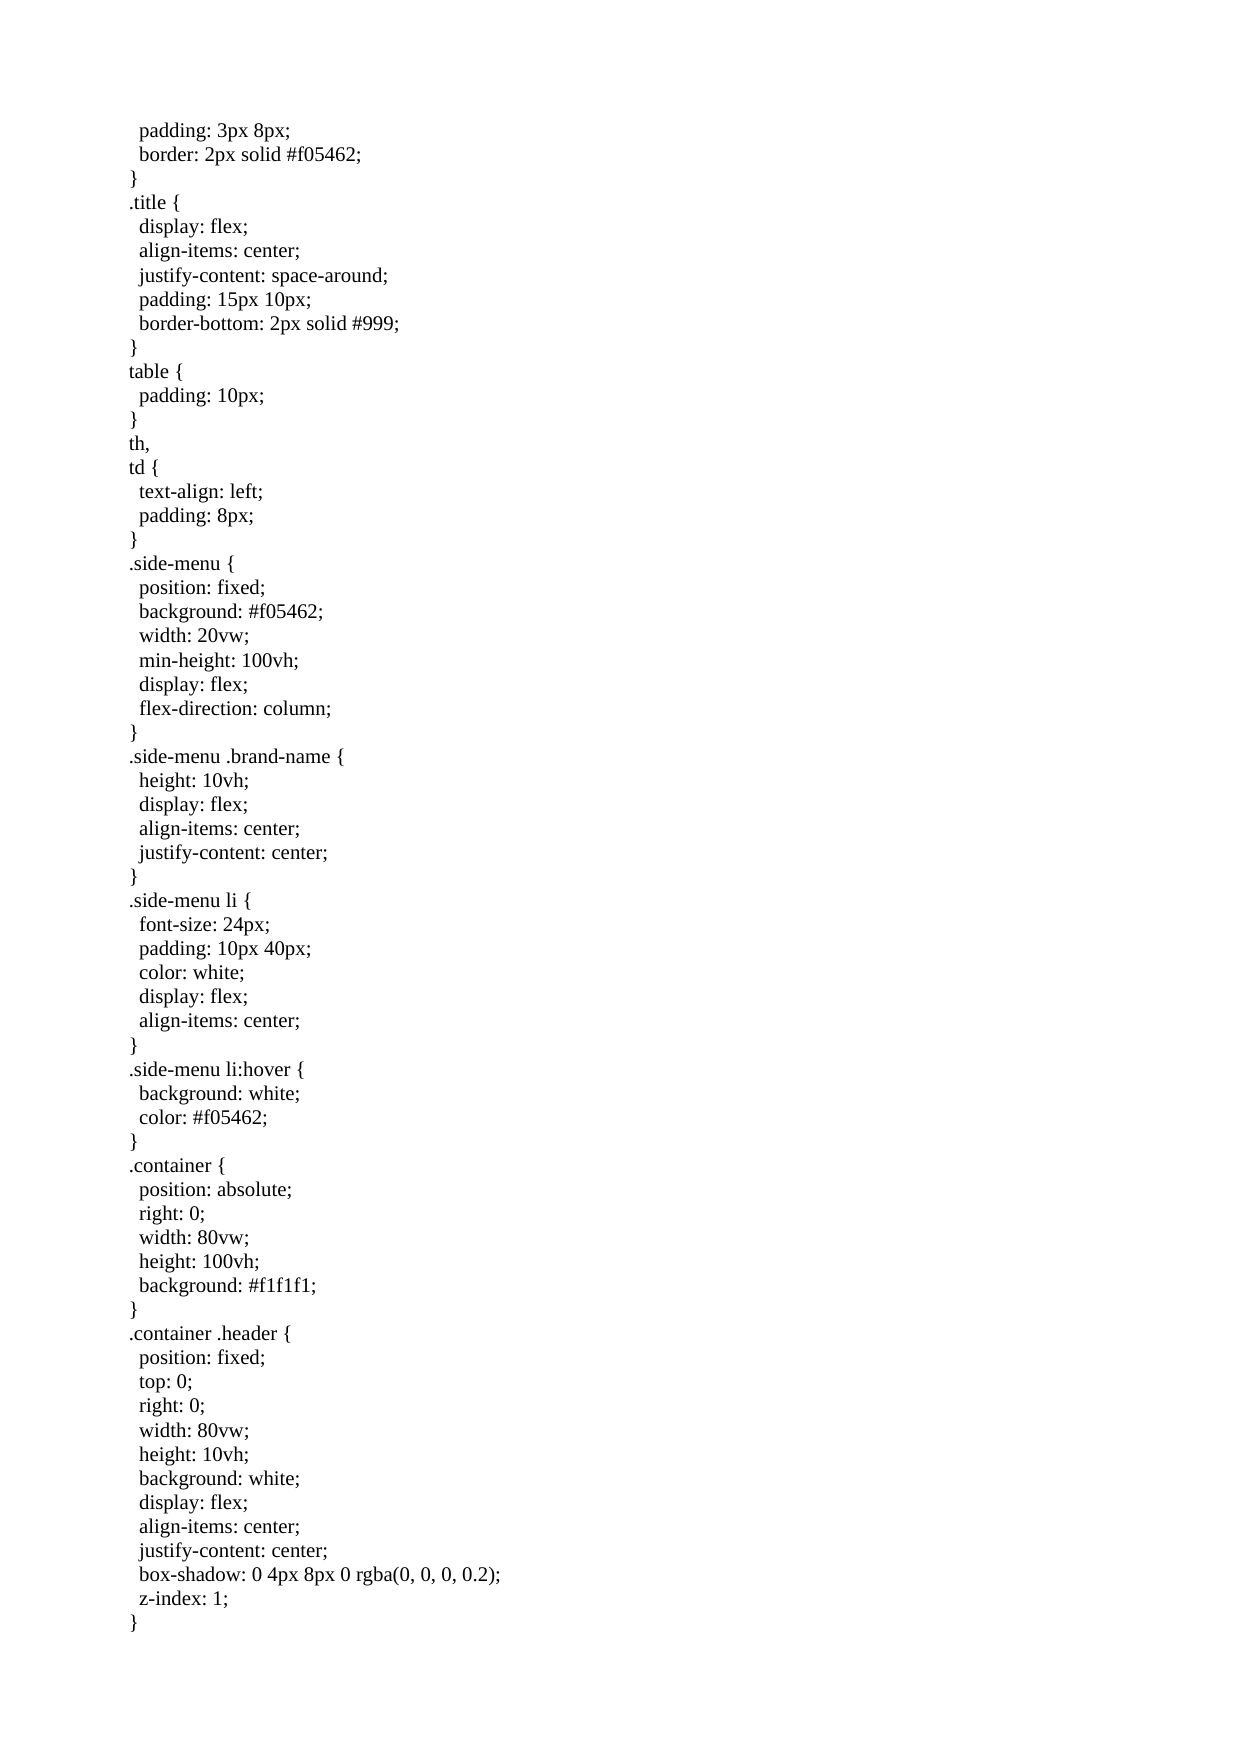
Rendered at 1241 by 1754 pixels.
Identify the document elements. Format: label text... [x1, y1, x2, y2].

text padding: 15px 10px; [118, 287, 1122, 311]
text width: 80vw; [118, 1225, 1122, 1249]
text padding: 10px 40px; [118, 936, 1122, 960]
text } [118, 1610, 1122, 1634]
text position: fixed; [118, 1345, 1122, 1369]
text padding: 3px 8px; [118, 118, 1122, 142]
text display: flex; [118, 672, 1122, 696]
text align-items: center; [118, 1514, 1122, 1538]
text background: #f1f1f1; [118, 1273, 1122, 1297]
text .title { [118, 190, 1122, 214]
text height: 100vh; [118, 1249, 1122, 1273]
text width: 20vw; [118, 623, 1122, 647]
text font-size: 24px; [118, 912, 1122, 936]
text padding: 10px; [118, 383, 1122, 407]
text } [118, 527, 1122, 551]
text color: #f05462; [118, 1105, 1122, 1129]
text min-height: 100vh; [118, 647, 1122, 672]
text justify-content: center; [118, 840, 1122, 864]
text height: 10vh; [118, 768, 1122, 792]
text display: flex; [118, 792, 1122, 816]
text align-items: center; [118, 238, 1122, 262]
text text-align: left; [118, 479, 1122, 503]
text flex-direction: column; [118, 696, 1122, 720]
text height: 10vh; [118, 1442, 1122, 1466]
text td { [118, 455, 1122, 479]
text .side-menu li { [118, 888, 1122, 912]
text position: absolute; [118, 1177, 1122, 1201]
text } [118, 864, 1122, 888]
text border-bottom: 2px solid #999; [118, 311, 1122, 335]
text } [118, 1297, 1122, 1321]
text align-items: center; [118, 816, 1122, 840]
text color: white; [118, 960, 1122, 984]
text table { [118, 359, 1122, 383]
text align-items: center; [118, 1008, 1122, 1032]
text .side-menu li:hover { [118, 1057, 1122, 1081]
text z-index: 1; [118, 1586, 1122, 1610]
text padding: 8px; [118, 503, 1122, 527]
text } [118, 166, 1122, 190]
text th, [118, 431, 1122, 455]
text .side-menu { [118, 551, 1122, 575]
text width: 80vw; [118, 1417, 1122, 1442]
text box-shadow: 0 4px 8px 0 rgba(0, 0, 0, 0.2); [118, 1562, 1122, 1586]
text } [118, 335, 1122, 359]
text position: fixed; [118, 575, 1122, 599]
text } [118, 1129, 1122, 1153]
text border: 2px solid #f05462; [118, 142, 1122, 166]
text justify-content: space-around; [118, 262, 1122, 287]
text justify-content: center; [118, 1538, 1122, 1562]
text display: flex; [118, 984, 1122, 1008]
text } [118, 720, 1122, 744]
text right: 0; [118, 1393, 1122, 1417]
text .side-menu .brand-name { [118, 744, 1122, 768]
text } [118, 407, 1122, 431]
text background: #f05462; [118, 599, 1122, 623]
text top: 0; [118, 1369, 1122, 1393]
text right: 0; [118, 1201, 1122, 1225]
text background: white; [118, 1466, 1122, 1490]
text background: white; [118, 1081, 1122, 1105]
text } [118, 1032, 1122, 1057]
text display: flex; [118, 1490, 1122, 1514]
text display: flex; [118, 214, 1122, 238]
text .container { [118, 1153, 1122, 1177]
text .container .header { [118, 1321, 1122, 1345]
